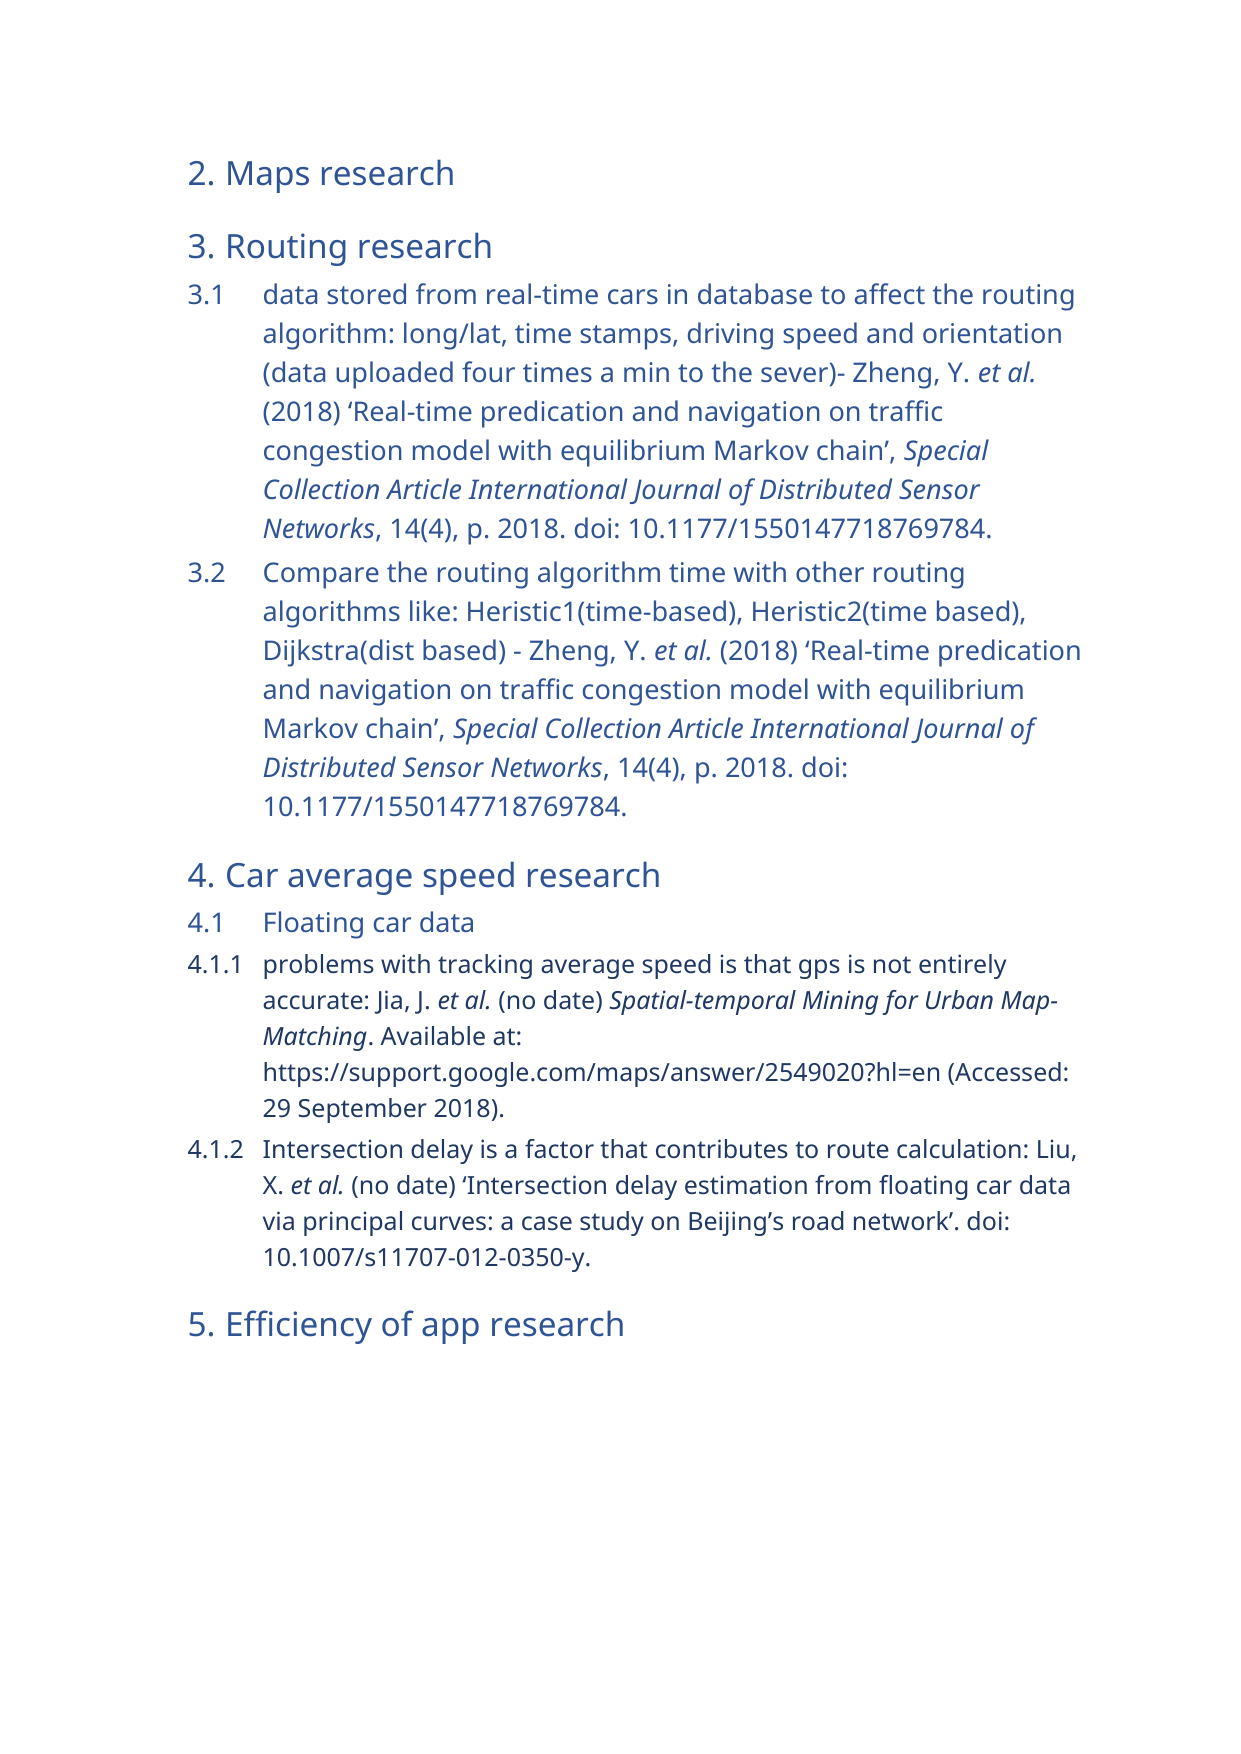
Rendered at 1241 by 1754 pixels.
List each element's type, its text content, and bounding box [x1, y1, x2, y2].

subtitle Maps research [187, 150, 1090, 195]
subtitle data stored from real-time cars in database to affect the routing algorithm: long/lat, time stamps, driving speed and orientation (data uploaded four times a min to the sever)- Zheng, Y. et al. (2018) ‘Real-time predication and navigation on traffic congestion model with equilibrium Markov chain’, Special Collection Article International Journal of Distributed Sensor Networks, 14(4), p. 2018. doi: 10.1177/1550147718769784. [187, 275, 1090, 547]
subtitle Efficiency of app research [187, 1301, 1090, 1346]
subtitle Car average speed research [187, 851, 1090, 897]
subtitle Intersection delay is a factor that contributes to route calculation: Liu, X. et al. (no date) ‘Intersection delay estimation from floating car data via principal curves: a case study on Beijing’s road network’. doi: 10.1007/s11707-012-0350-y. [187, 1131, 1090, 1273]
subtitle Compare the routing algorithm time with other routing algorithms like: Heristic1(time-based), Heristic2(time based), Dijkstra(dist based) - Zheng, Y. et al. (2018) ‘Real-time predication and navigation on traffic congestion model with equilibrium Markov chain’, Special Collection Article International Journal of Distributed Sensor Networks, 14(4), p. 2018. doi: 10.1177/1550147718769784. [187, 553, 1090, 824]
subtitle Floating car data [187, 904, 1090, 941]
subtitle problems with tracking average speed is that gps is not entirely accurate: Jia, J. et al. (no date) Spatial-temporal Mining for Urban Map-Matching. Available at: https://support.google.com/maps/answer/2549020?hl=en (Accessed: 29 September 2018). [187, 947, 1090, 1125]
subtitle Routing research [187, 223, 1090, 268]
